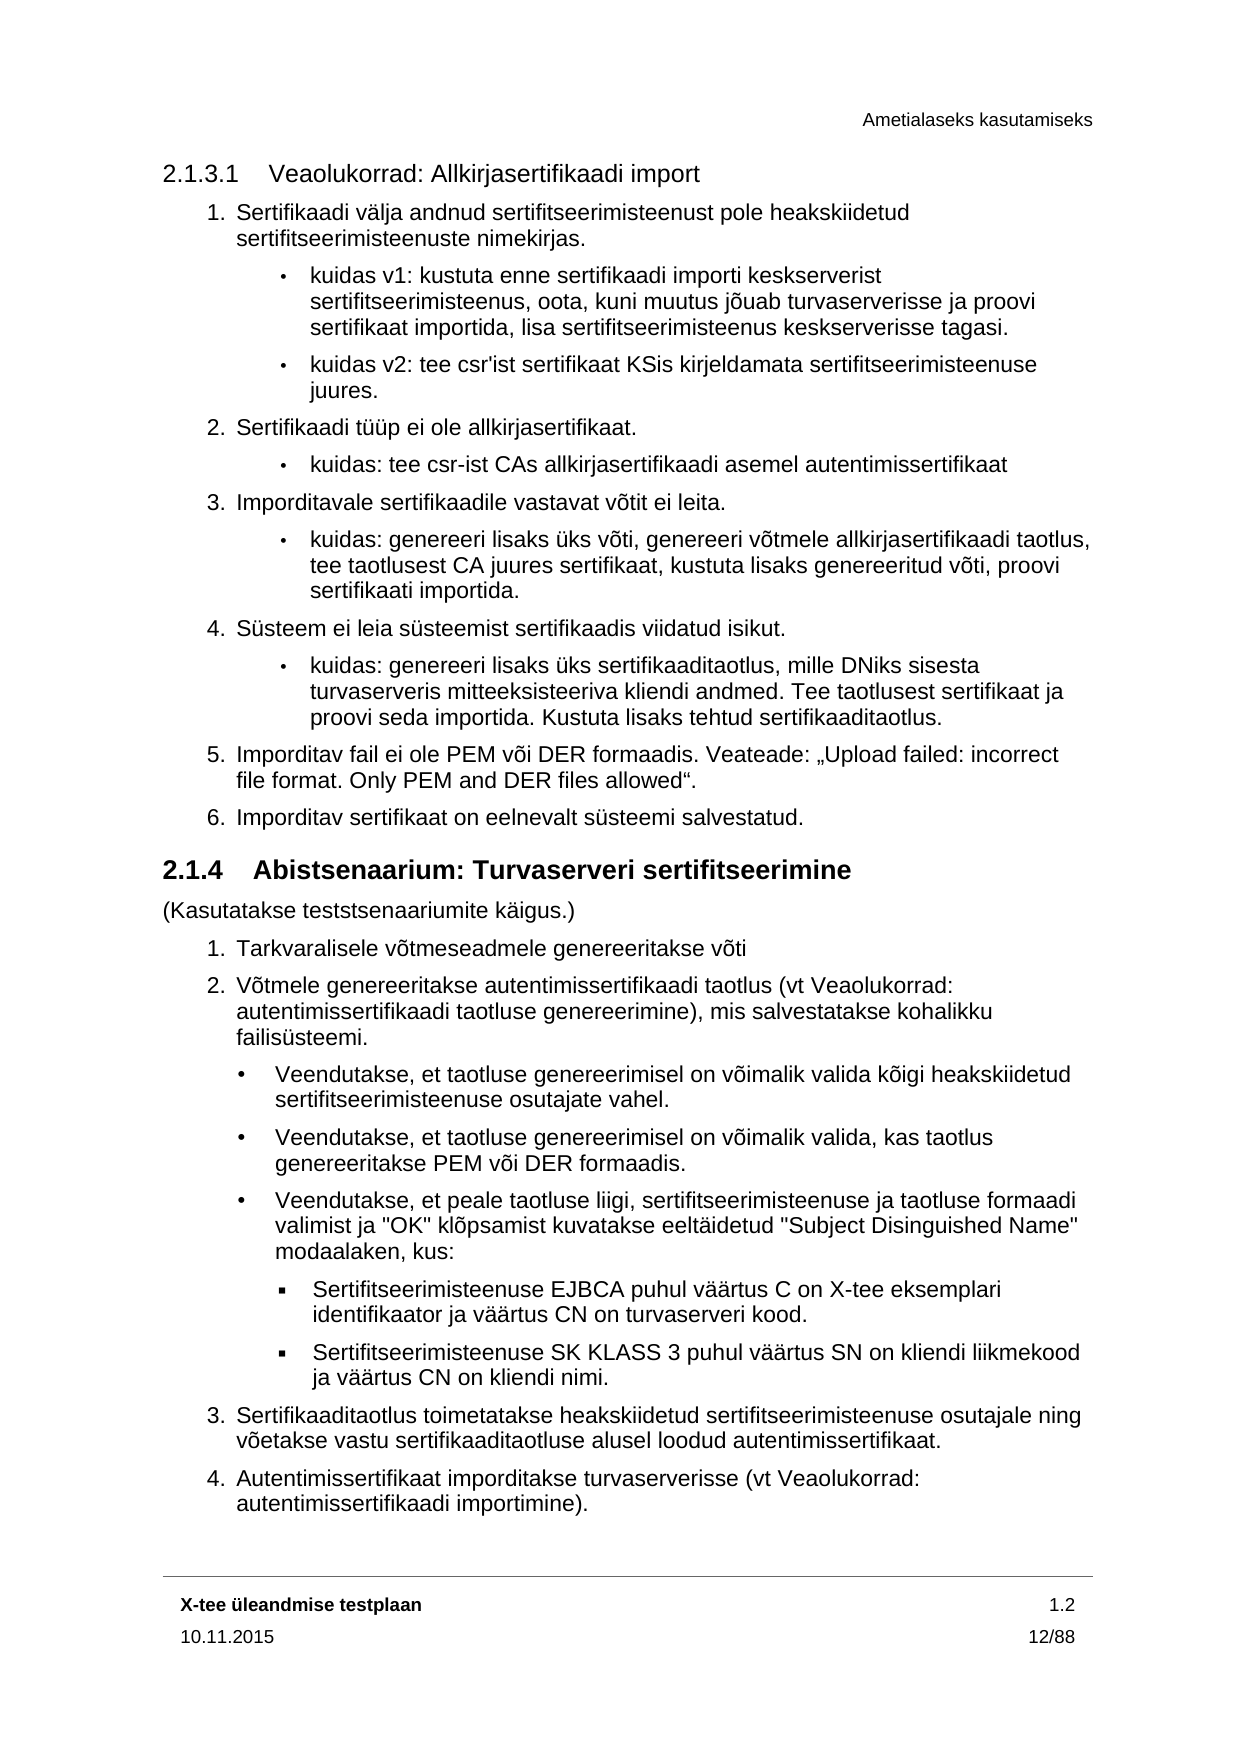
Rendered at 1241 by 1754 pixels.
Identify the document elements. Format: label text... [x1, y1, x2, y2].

list Sertifikaadi tüüp ei ole allkirjasertifikaat. [207, 415, 1093, 440]
list Tarkvaralisele võtmeseadmele genereeritakse võti [207, 936, 1093, 961]
list Veendutakse, et peale taotluse liigi, sertifitseerimisteenuse ja taotluse formaadi valimist ja "OK" klõpsamist kuvatakse eeltäidetud "Subject Disinguished Name" modaalaken, kus: [237, 1188, 1093, 1264]
list kuidas: genereeri lisaks üks võti, genereeri võtmele allkirjasertifikaadi taotlus, tee taotlusest CA juures sertifikaat, kustuta lisaks genereeritud võti, proovi sertifikaati importida. [280, 527, 1093, 604]
list Süsteem ei leia süsteemist sertifikaadis viidatud isikut. [207, 616, 1093, 641]
list Sertifikaadi välja andnud sertifitseerimisteenust pole heakskiidetud sertifitseerimisteenuste nimekirjas. [207, 200, 1093, 251]
list kuidas: tee csr-ist CAs allkirjasertifikaadi asemel autentimissertifikaat [280, 452, 1093, 478]
list Veendutakse, et taotluse genereerimisel on võimalik valida kõigi heakskiidetud sertifitseerimisteenuse osutajate vahel. [237, 1062, 1093, 1113]
list Veendutakse, et taotluse genereerimisel on võimalik valida, kas taotlus genereeritakse PEM või DER formaadis. [237, 1124, 1093, 1176]
list Autentimissertifikaat imporditakse turvaserverisse (vt Veaolukorrad: autentimissertifikaadi importimine). [207, 1465, 1093, 1517]
list kuidas v1: kustuta enne sertifikaadi importi keskserverist sertifitseerimisteenus, oota, kuni muutus jõuab turvaserverisse ja proovi sertifikaat importida, lisa sertifitseerimisteenus keskserverisse tagasi. [280, 263, 1093, 340]
list Imporditav fail ei ole PEM või DER formaadis. Veateade: „Upload failed: incorrect file format. Only PEM and DER files allowed“. [207, 742, 1093, 793]
list Imporditavale sertifikaadile vastavat võtit ei leita. [207, 489, 1093, 515]
list Imporditav sertifikaat on eelnevalt süsteemi salvestatud. [207, 805, 1093, 830]
subtitle Abistsenaarium: Turvaserveri sertifitseerimine [162, 855, 1093, 886]
list Sertifikaaditaotlus toimetatakse heakskiidetud sertifitseerimisteenuse osutajale ning võetakse vastu sertifikaaditaotluse alusel loodud autentimissertifikaat. [207, 1402, 1093, 1453]
subtitle Veaolukorrad: Allkirjasertifikaadi import [162, 160, 1093, 188]
list kuidas v2: tee csr'ist sertifikaat KSis kirjeldamata sertifitseerimisteenuse juures. [280, 352, 1093, 403]
list Sertifitseerimisteenuse SK KLASS 3 puhul väärtus SN on kliendi liikmekood ja väärtus CN on kliendi nimi. [275, 1339, 1093, 1391]
list Võtmele genereeritakse autentimissertifikaadi taotlus (vt Veaolukorrad: autentimissertifikaadi taotluse genereerimine), mis salvestatakse kohalikku failisüsteemi. [207, 973, 1093, 1050]
list kuidas: genereeri lisaks üks sertifikaaditaotlus, mille DNiks sisesta turvaserveris mitteeksisteeriva kliendi andmed. Tee taotlusest sertifikaat ja proovi seda importida. Kustuta lisaks tehtud sertifikaaditaotlus. [280, 653, 1093, 730]
text (Kasutatakse teststsenaariumite käigus.) [162, 898, 1093, 924]
list Sertifitseerimisteenuse EJBCA puhul väärtus C on X-tee eksemplari identifikaator ja väärtus CN on turvaserveri kood. [275, 1276, 1093, 1327]
